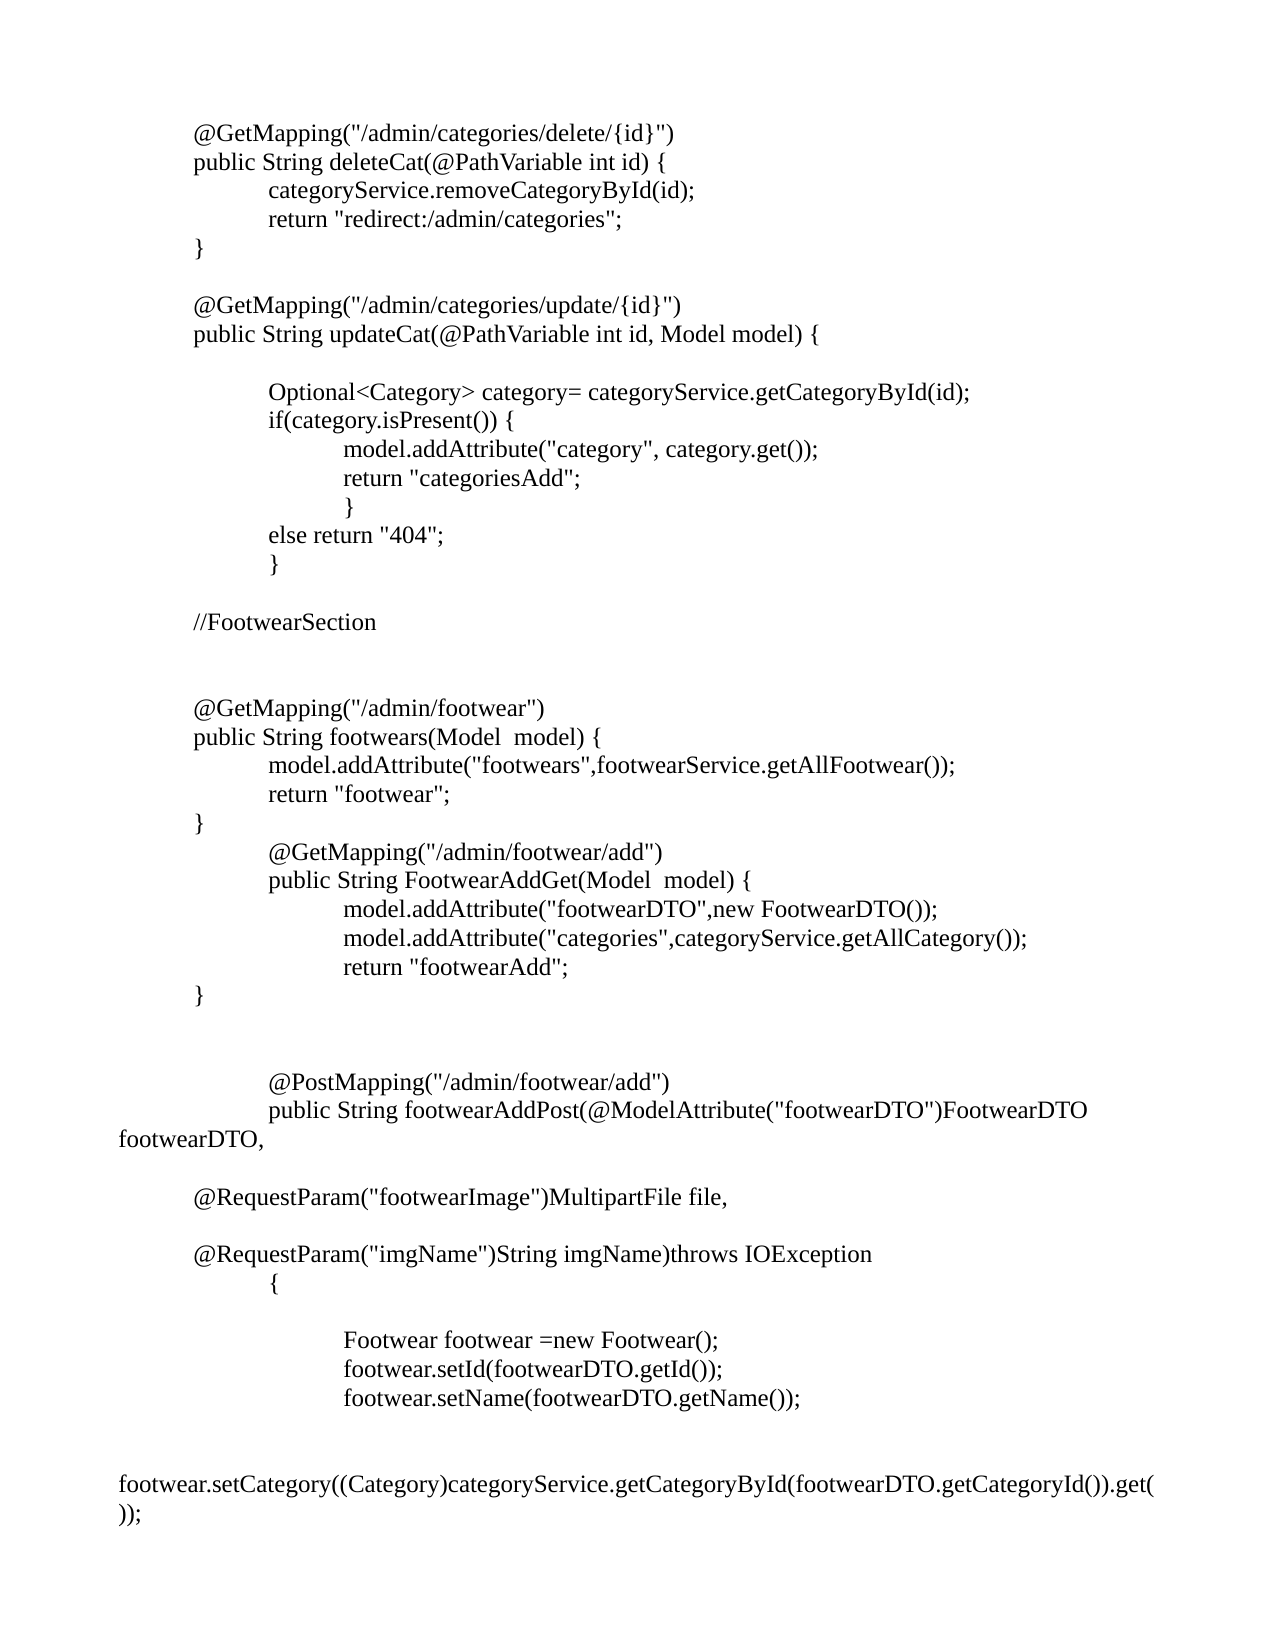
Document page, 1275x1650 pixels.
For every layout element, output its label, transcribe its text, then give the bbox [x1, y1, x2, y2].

text public String updateCat(@PathVariable int id, Model model) { [118, 319, 1157, 348]
text //FootwearSection [118, 607, 1157, 636]
text else return "404"; [118, 521, 1157, 549]
text footwear.setCategory((Category)categoryService.getCategoryById(footwearDTO.getCategoryId()).get()); [118, 1412, 1157, 1527]
text public String FootwearAddGet(Model model) { [118, 866, 1157, 894]
text } [118, 233, 1157, 262]
text } [118, 549, 1157, 578]
text } [118, 492, 1157, 521]
text footwear.setId(footwearDTO.getId()); [118, 1354, 1157, 1383]
text return "footwearAdd"; [118, 952, 1157, 981]
text } [118, 981, 1157, 1009]
text } [118, 808, 1157, 837]
text { [118, 1268, 1157, 1297]
text public String footwears(Model model) { [118, 722, 1157, 751]
text model.addAttribute("categories",categoryService.getAllCategory()); [118, 923, 1157, 952]
text if(category.isPresent()) { [118, 406, 1157, 434]
text @GetMapping("/admin/categories/update/{id}") [118, 291, 1157, 319]
text return "redirect:/admin/categories"; [118, 204, 1157, 233]
text categoryService.removeCategoryById(id); [118, 176, 1157, 204]
text Footwear footwear =new Footwear(); [118, 1326, 1157, 1354]
text model.addAttribute("footwears",footwearService.getAllFootwear()); [118, 751, 1157, 779]
text return "footwear"; [118, 779, 1157, 808]
text model.addAttribute("category", category.get()); [118, 434, 1157, 463]
text return "categoriesAdd"; [118, 463, 1157, 492]
text @RequestParam("footwearImage")MultipartFile file, [118, 1153, 1157, 1211]
text model.addAttribute("footwearDTO",new FootwearDTO()); [118, 894, 1157, 923]
text footwear.setName(footwearDTO.getName()); [118, 1383, 1157, 1412]
text @GetMapping("/admin/footwear/add") [118, 837, 1157, 866]
text public String footwearAddPost(@ModelAttribute("footwearDTO")FootwearDTO footwearDTO, [118, 1096, 1157, 1153]
text Optional<Category> category= categoryService.getCategoryById(id); [118, 377, 1157, 406]
text @PostMapping("/admin/footwear/add") [118, 1067, 1157, 1096]
text public String deleteCat(@PathVariable int id) { [118, 147, 1157, 176]
text @GetMapping("/admin/footwear") [118, 693, 1157, 722]
text @RequestParam("imgName")String imgName)throws IOException [118, 1211, 1157, 1268]
text @GetMapping("/admin/categories/delete/{id}") [118, 118, 1157, 147]
